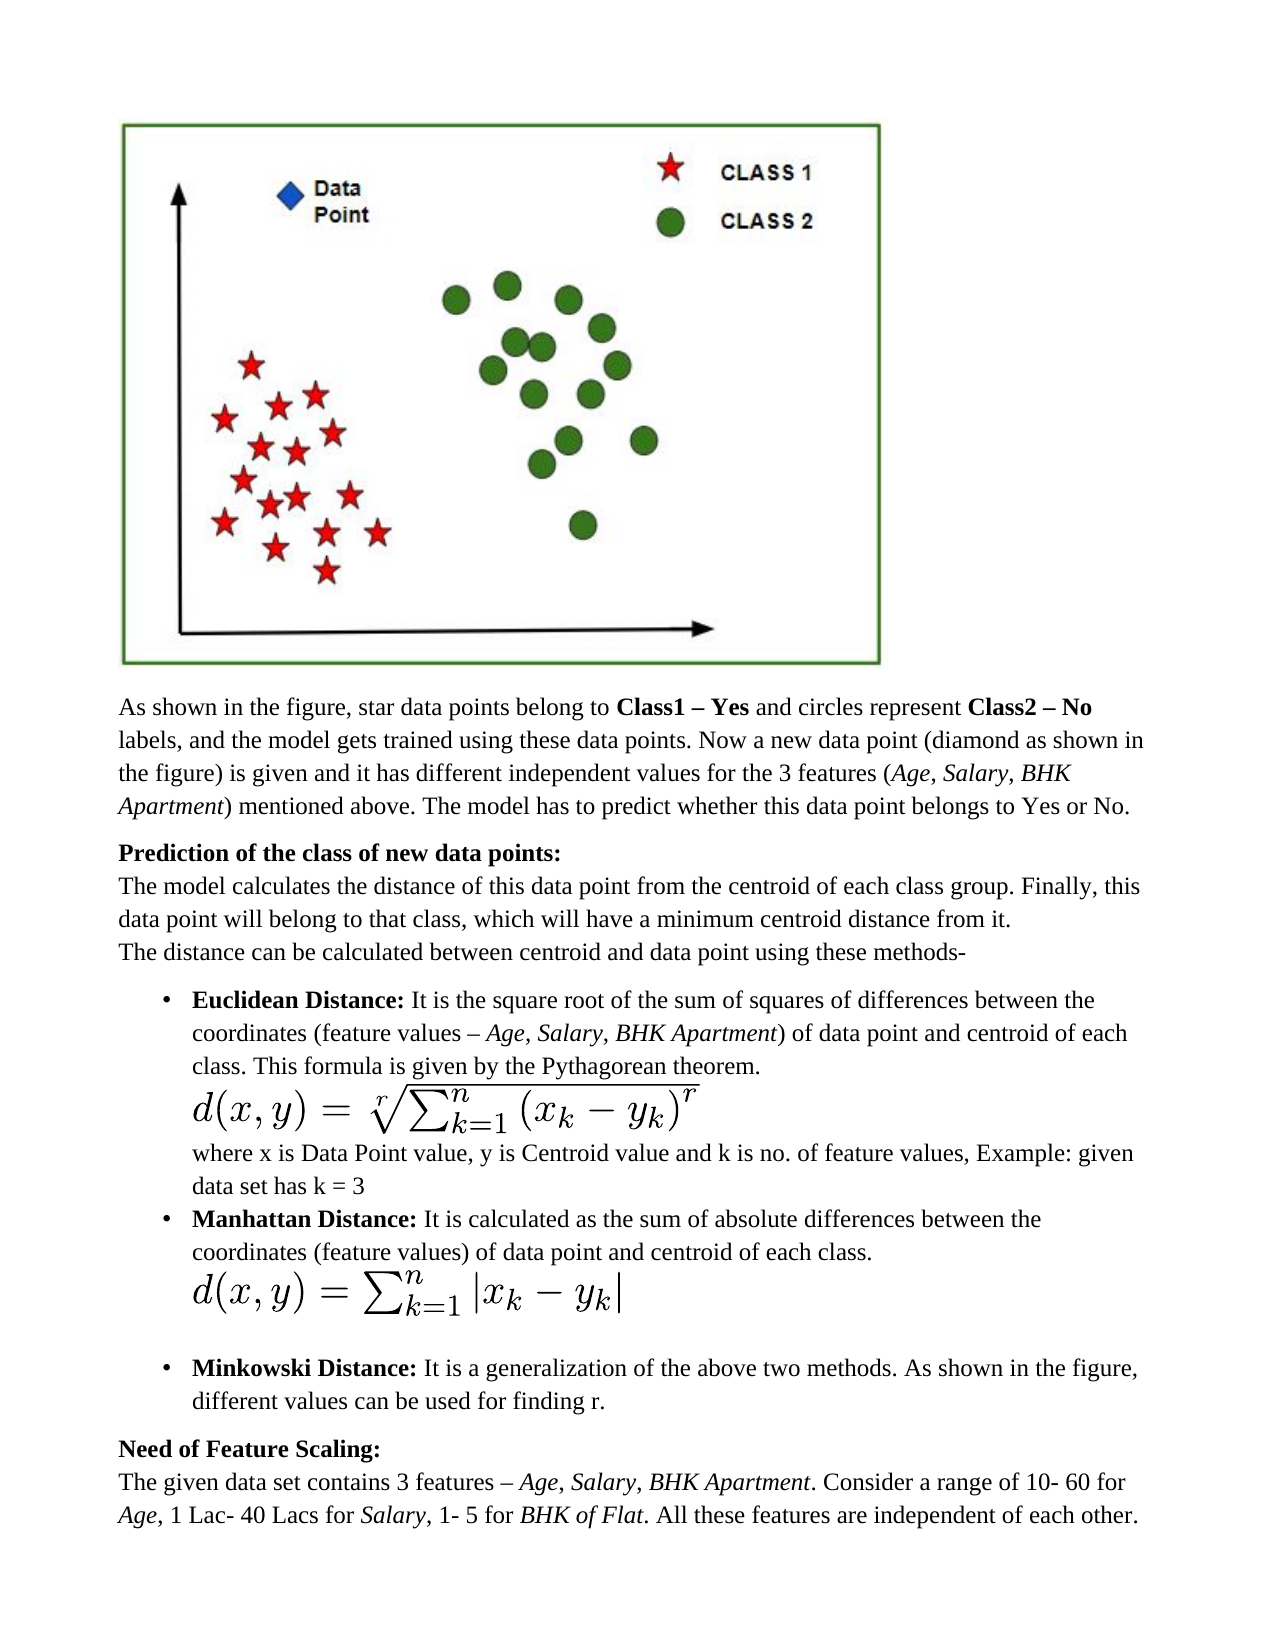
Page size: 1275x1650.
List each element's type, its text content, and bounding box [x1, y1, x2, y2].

picture [118, 118, 889, 673]
list Manhattan Distance: It is calculated as the sum of absolute differences between the coordinates (feature values) of data point and centroid of each class. [162, 1204, 1157, 1349]
list Minkowski Distance: It is a generalization of the above two methods. As shown in the figure, different values can be used for finding r. [162, 1353, 1157, 1415]
text As shown in the figure, star data points belong to Class1 – Yes and circles represent Class2 – No labels, and the model gets trained using these data points. Now a new data point (diamond as shown in the figure) is given and it has different independent values for the 3 features (Age, Salary, BHK Apartment) mentioned above. The model has to predict whether this data point belongs to Yes or No. [118, 692, 1157, 819]
list Euclidean Distance: It is the square root of the sum of squares of differences between the coordinates (feature values – Age, Salary, BHK Apartment) of data point and centroid of each class. This formula is given by the Pythagorean theorem. where x is Data Point value, y is Centroid value and k is no. of feature values, Example: given data set has k = 3 [162, 985, 1157, 1200]
text Prediction of the class of new data points: The model calculates the distance of this data point from the centroid of each class group. Finally, this data point will belong to that class, which will have a minimum centroid distance from it. The distance can be calculated between centroid and data point using these methods- [118, 838, 1157, 966]
text Need of Feature Scaling: The given data set contains 3 features – Age, Salary, BHK Apartment. Consider a range of 10- 60 for Age, 1 Lac- 40 Lacs for Salary, 1- 5 for BHK of Flat. All these features are independent of each other. [118, 1434, 1157, 1528]
